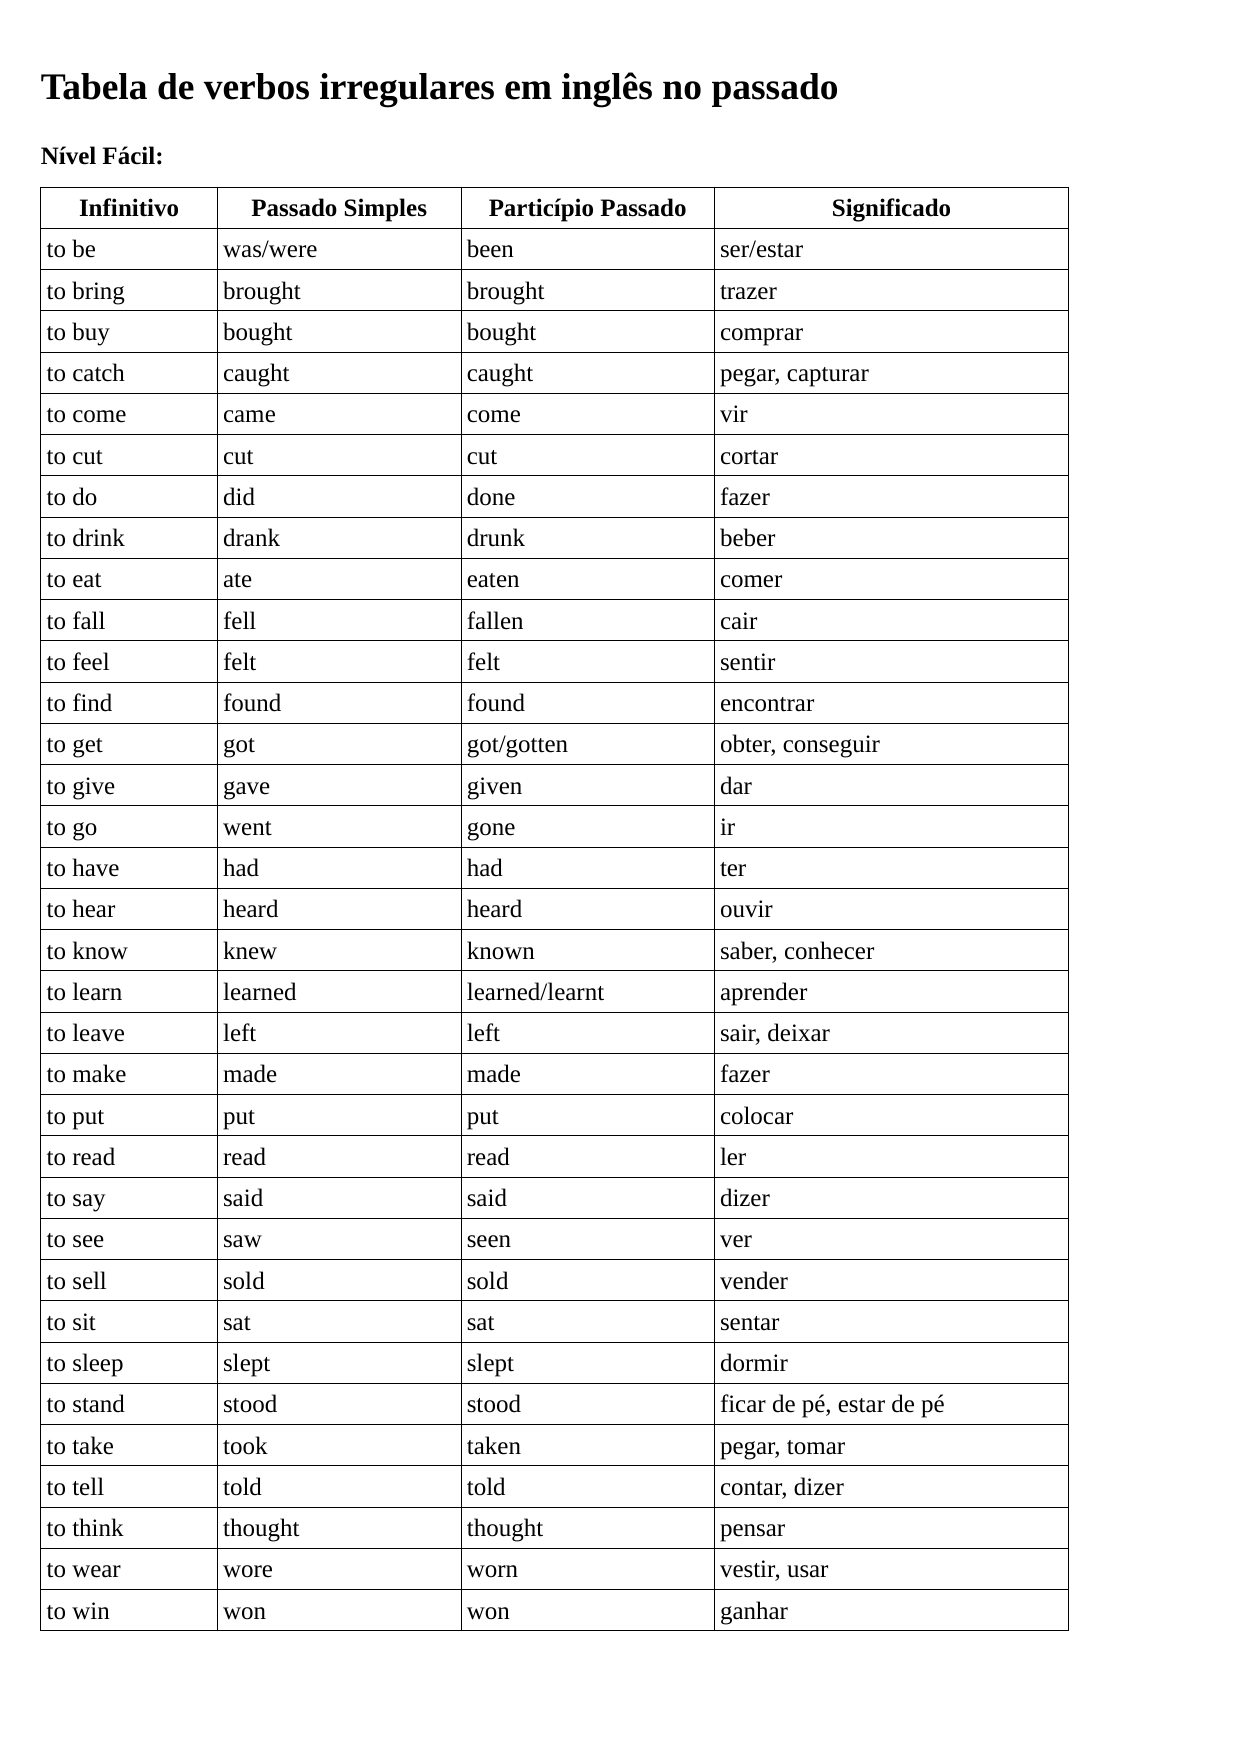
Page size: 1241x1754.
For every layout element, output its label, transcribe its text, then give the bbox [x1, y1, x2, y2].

table_cell to buy [41, 311, 217, 352]
table_cell to put [41, 1095, 217, 1135]
table_cell to sit [41, 1301, 217, 1342]
table_cell thought [462, 1508, 714, 1548]
table_cell to cut [41, 435, 217, 475]
table_cell felt [218, 641, 461, 682]
table_cell had [218, 848, 461, 888]
table_cell comer [715, 559, 1068, 599]
table_header Passado Simples [218, 188, 461, 228]
table_cell worn [462, 1549, 714, 1589]
table_cell dar [715, 765, 1068, 805]
table_cell fazer [715, 476, 1068, 517]
table_cell cortar [715, 435, 1068, 475]
table_cell to tell [41, 1466, 217, 1507]
table_cell gave [218, 765, 461, 805]
table_cell eaten [462, 559, 714, 599]
table_cell to give [41, 765, 217, 805]
table_cell to sleep [41, 1343, 217, 1383]
table_cell to feel [41, 641, 217, 682]
table_cell put [218, 1095, 461, 1135]
table_cell to see [41, 1219, 217, 1259]
table_cell stood [218, 1384, 461, 1424]
table_cell ser/estar [715, 229, 1068, 269]
table_cell put [462, 1095, 714, 1135]
table_cell read [218, 1136, 461, 1177]
table_cell to have [41, 848, 217, 888]
table_cell found [218, 683, 461, 723]
table_cell beber [715, 518, 1068, 558]
table_cell left [218, 1013, 461, 1053]
table_cell won [218, 1590, 461, 1630]
table_cell sentar [715, 1301, 1068, 1342]
table_cell knew [218, 930, 461, 970]
table_cell to fall [41, 600, 217, 640]
table_header Significado [715, 188, 1068, 228]
table_cell to win [41, 1590, 217, 1630]
table_cell to know [41, 930, 217, 970]
table_cell comprar [715, 311, 1068, 352]
table_cell went [218, 806, 461, 847]
table_cell to hear [41, 889, 217, 929]
table_cell took [218, 1425, 461, 1465]
table_cell been [462, 229, 714, 269]
table_cell seen [462, 1219, 714, 1259]
table_cell told [462, 1466, 714, 1507]
table_cell heard [218, 889, 461, 929]
table_cell to do [41, 476, 217, 517]
table_cell found [462, 683, 714, 723]
table_cell vestir, usar [715, 1549, 1068, 1589]
table_cell sold [462, 1260, 714, 1300]
table_cell sat [462, 1301, 714, 1342]
table_cell to come [41, 394, 217, 434]
table_cell fell [218, 600, 461, 640]
table_cell cut [462, 435, 714, 475]
table_cell got [218, 724, 461, 764]
table_cell ir [715, 806, 1068, 847]
table_cell trazer [715, 270, 1068, 310]
table_cell ler [715, 1136, 1068, 1177]
table_cell to get [41, 724, 217, 764]
table_cell heard [462, 889, 714, 929]
table_cell to bring [41, 270, 217, 310]
table_cell vender [715, 1260, 1068, 1300]
table_cell given [462, 765, 714, 805]
table_cell dormir [715, 1343, 1068, 1383]
table_cell learned/learnt [462, 971, 714, 1012]
table_cell ganhar [715, 1590, 1068, 1630]
table_cell sat [218, 1301, 461, 1342]
table_cell contar, dizer [715, 1466, 1068, 1507]
table_cell to say [41, 1178, 217, 1218]
table_cell made [218, 1054, 461, 1094]
table_cell said [218, 1178, 461, 1218]
table_cell did [218, 476, 461, 517]
table_cell pegar, capturar [715, 353, 1068, 393]
table_cell had [462, 848, 714, 888]
table_cell to leave [41, 1013, 217, 1053]
table_cell thought [218, 1508, 461, 1548]
table_cell won [462, 1590, 714, 1630]
table_cell saber, conhecer [715, 930, 1068, 970]
table_cell to wear [41, 1549, 217, 1589]
table_cell known [462, 930, 714, 970]
table_cell fazer [715, 1054, 1068, 1094]
table_cell to take [41, 1425, 217, 1465]
table_cell came [218, 394, 461, 434]
table_cell saw [218, 1219, 461, 1259]
table_cell stood [462, 1384, 714, 1424]
table_cell encontrar [715, 683, 1068, 723]
table_cell caught [218, 353, 461, 393]
table_cell brought [218, 270, 461, 310]
table_cell said [462, 1178, 714, 1218]
table_cell slept [462, 1343, 714, 1383]
table_cell caught [462, 353, 714, 393]
table_cell sair, deixar [715, 1013, 1068, 1053]
table_cell felt [462, 641, 714, 682]
table_cell ouvir [715, 889, 1068, 929]
subtitle Nível Fácil: [41, 141, 1123, 170]
table_cell pensar [715, 1508, 1068, 1548]
table_cell brought [462, 270, 714, 310]
table_cell to make [41, 1054, 217, 1094]
table_cell to find [41, 683, 217, 723]
table_cell colocar [715, 1095, 1068, 1135]
table_cell fallen [462, 600, 714, 640]
table_cell ate [218, 559, 461, 599]
table_cell cair [715, 600, 1068, 640]
table_cell cut [218, 435, 461, 475]
table_cell to sell [41, 1260, 217, 1300]
table_cell slept [218, 1343, 461, 1383]
table_cell gone [462, 806, 714, 847]
subtitle Tabela de verbos irregulares em inglês no passado [41, 64, 1123, 108]
table_cell to drink [41, 518, 217, 558]
table_cell pegar, tomar [715, 1425, 1068, 1465]
table_cell left [462, 1013, 714, 1053]
table_cell sentir [715, 641, 1068, 682]
table_cell learned [218, 971, 461, 1012]
table_cell come [462, 394, 714, 434]
table_cell done [462, 476, 714, 517]
table_cell sold [218, 1260, 461, 1300]
table_header Infinitivo [41, 188, 217, 228]
table_cell was/were [218, 229, 461, 269]
table_cell aprender [715, 971, 1068, 1012]
table_cell ver [715, 1219, 1068, 1259]
table_cell told [218, 1466, 461, 1507]
table_cell to eat [41, 559, 217, 599]
table_cell to stand [41, 1384, 217, 1424]
table_cell dizer [715, 1178, 1068, 1218]
table_cell bought [462, 311, 714, 352]
table_cell to read [41, 1136, 217, 1177]
table_cell ter [715, 848, 1068, 888]
table_cell vir [715, 394, 1068, 434]
table_cell wore [218, 1549, 461, 1589]
table_cell to learn [41, 971, 217, 1012]
table_cell ficar de pé, estar de pé [715, 1384, 1068, 1424]
table_cell made [462, 1054, 714, 1094]
table_cell taken [462, 1425, 714, 1465]
table_cell to be [41, 229, 217, 269]
table_cell drank [218, 518, 461, 558]
table_cell read [462, 1136, 714, 1177]
table_cell to catch [41, 353, 217, 393]
table_cell obter, conseguir [715, 724, 1068, 764]
table_cell to think [41, 1508, 217, 1548]
table_cell got/gotten [462, 724, 714, 764]
table_header Particípio Passado [462, 188, 714, 228]
table_cell bought [218, 311, 461, 352]
table_cell to go [41, 806, 217, 847]
table_cell drunk [462, 518, 714, 558]
